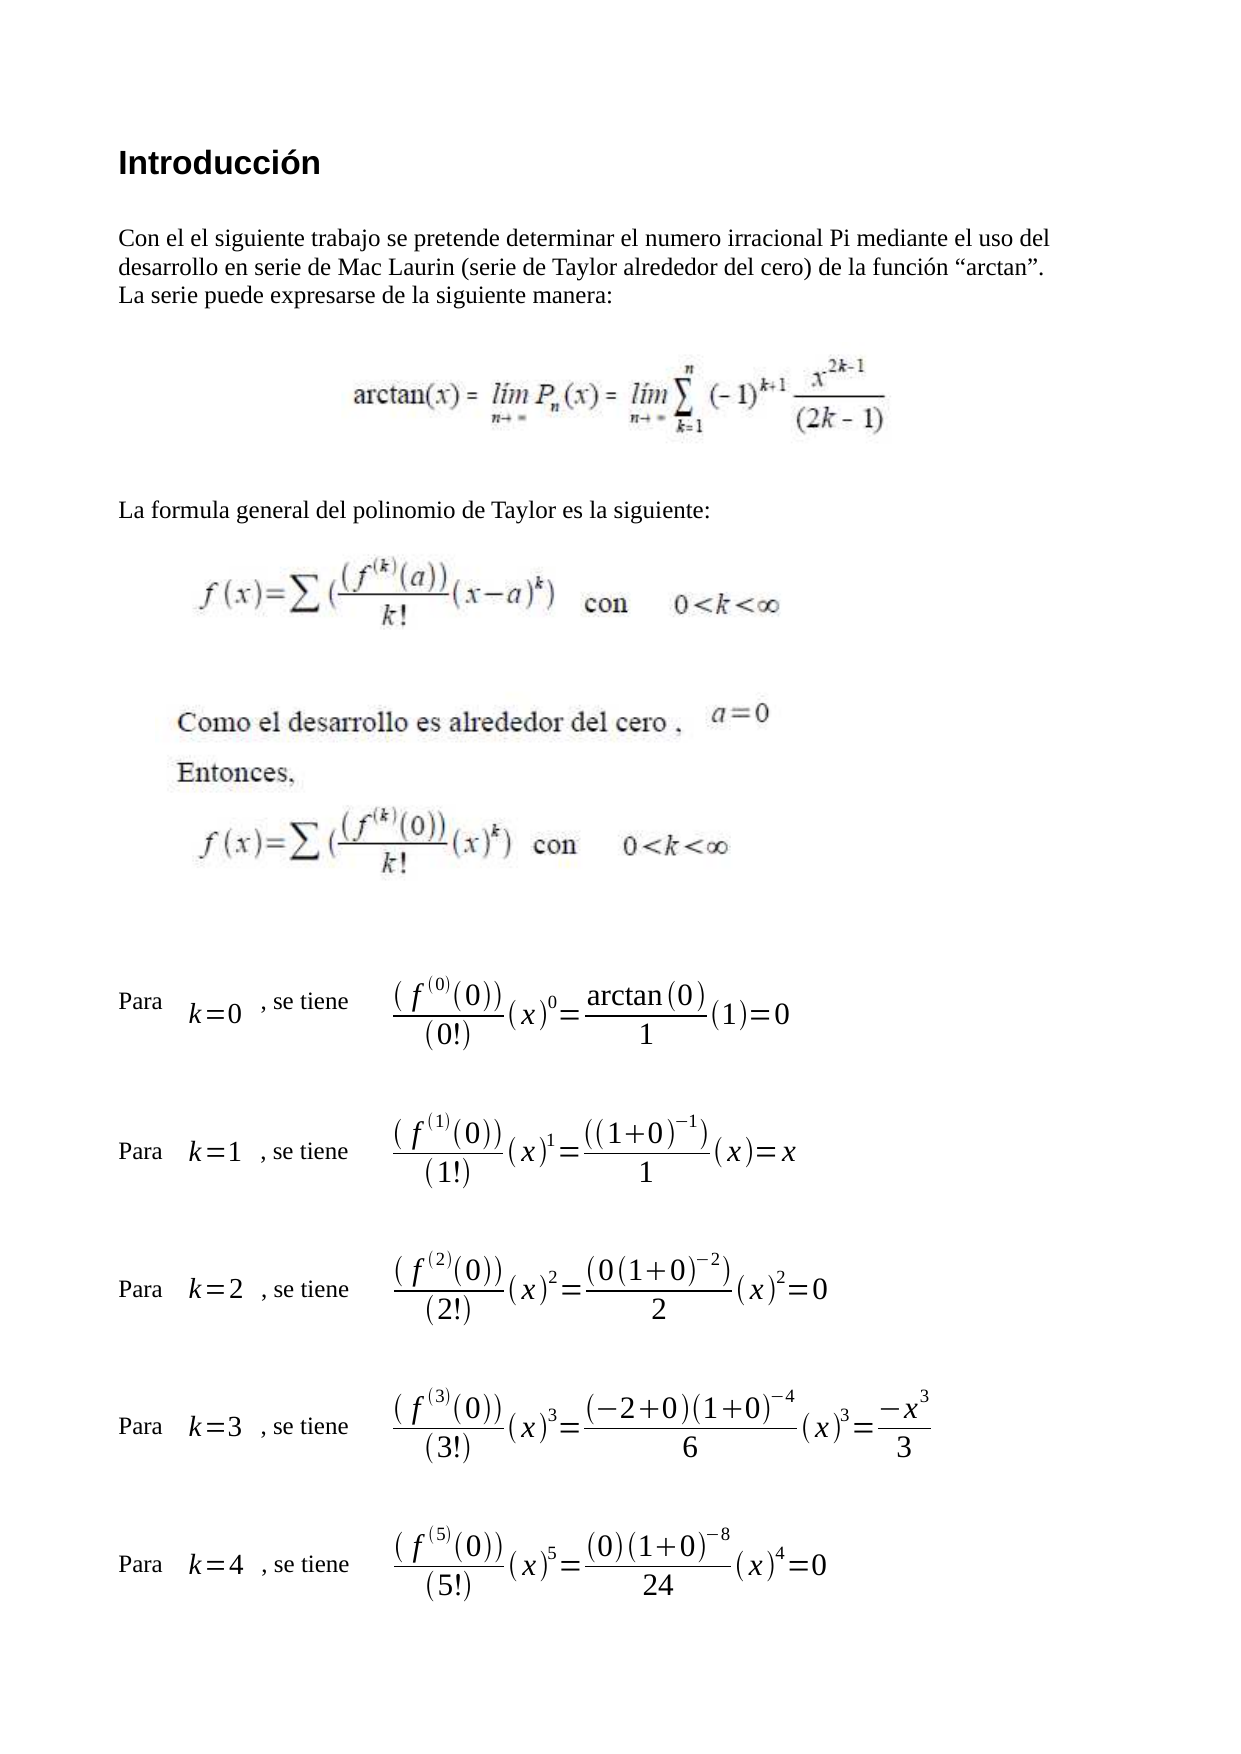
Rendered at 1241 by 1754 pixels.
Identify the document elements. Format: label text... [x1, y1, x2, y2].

subtitle Introducción [118, 143, 1122, 182]
text La formula general del polinomio de Taylor es la siguiente: [118, 495, 1122, 524]
text La serie puede expresarse de la siguiente manera: [118, 281, 1122, 309]
text Para , se tiene [118, 1248, 1122, 1328]
text Con el el siguiente trabajo se pretende determinar el numero irracional Pi mediante el uso del desarrollo en serie de Mac Laurin (serie de Taylor alrededor del cero) de la función “arctan”. [118, 223, 1122, 281]
picture [341, 342, 899, 453]
text Para , se tiene [118, 973, 1122, 1053]
picture [155, 542, 792, 887]
text Para , se tiene [118, 1523, 1122, 1604]
text Para , se tiene [118, 1110, 1122, 1191]
text Para , se tiene [118, 1386, 1122, 1466]
